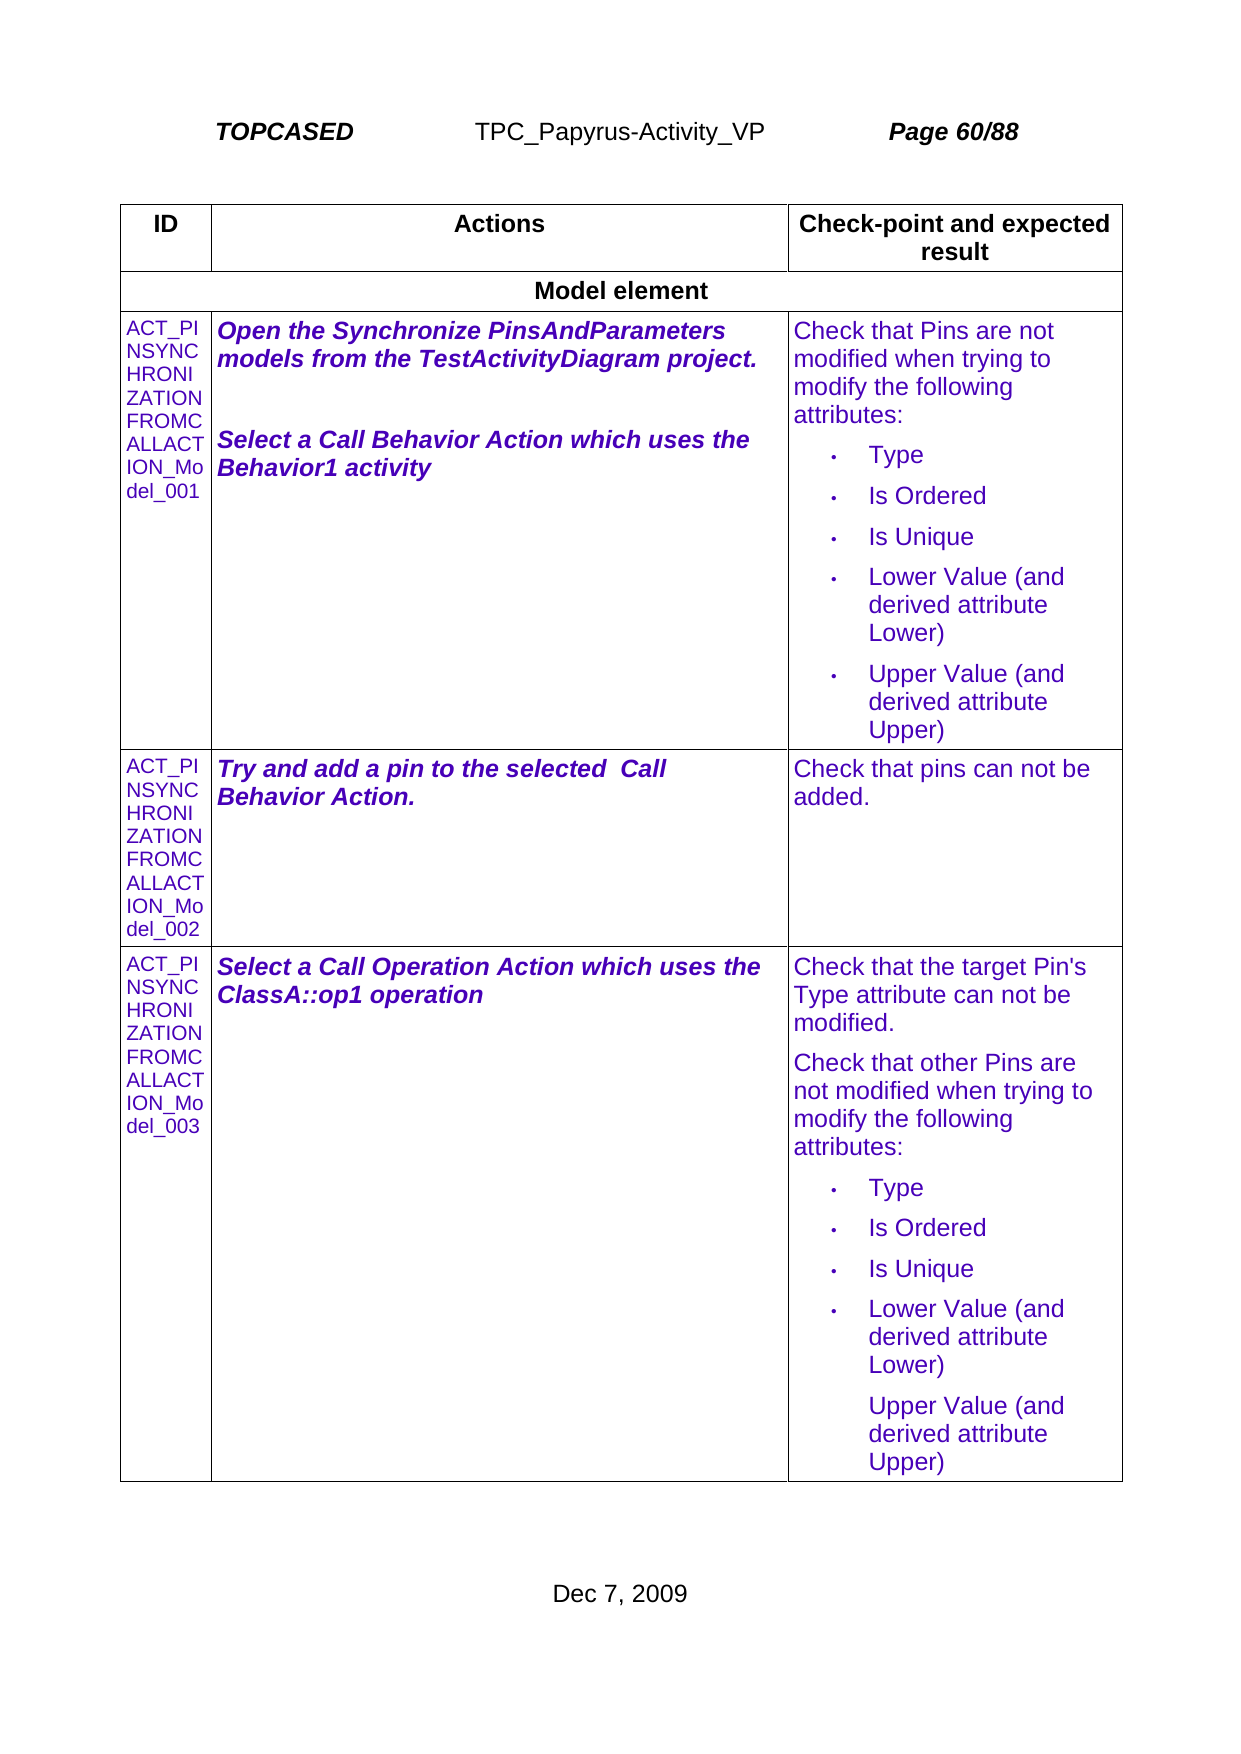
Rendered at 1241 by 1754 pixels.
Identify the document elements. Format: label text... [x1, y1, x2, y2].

table_cell Check that Pins are not modified when trying to modify the following attributes: Type Is Ordered Is Unique Lower Value (and derived attribute Lower) Upper Value (and derived attribute Upper) [789, 312, 1122, 749]
table_cell Model element [121, 272, 1122, 311]
table_cell Select a Call Operation Action which uses the ClassA::op1 operation [212, 947, 787, 1481]
table_cell Open the Synchronize PinsAndParameters models from the TestActivityDiagram project. Select a Call Behavior Action which uses the Behavior1 activity [212, 312, 787, 749]
table_cell Check that the target Pin's Type attribute can not be modified. Check that other Pins are not modified when trying to modify the following attributes: Type Is Ordered Is Unique Lower Value (and derived attribute Lower) Upper Value (and derived attribute Upper) [789, 947, 1122, 1481]
table_cell ACT_PINSYNCHRONIZATIONFROMCALLACTION_Model_003 [121, 947, 211, 1481]
table_cell ACT_PINSYNCHRONIZATIONFROMCALLACTION_Model_001 [121, 312, 211, 749]
table_header Check-point and expected result [789, 205, 1122, 271]
table_header Actions [212, 205, 787, 271]
table_cell ACT_PINSYNCHRONIZATIONFROMCALLACTION_Model_002 [121, 750, 211, 946]
table_cell Try and add a pin to the selected Call Behavior Action. [212, 750, 787, 946]
table_header ID [121, 205, 211, 271]
table_cell Check that pins can not be added. [789, 750, 1122, 946]
